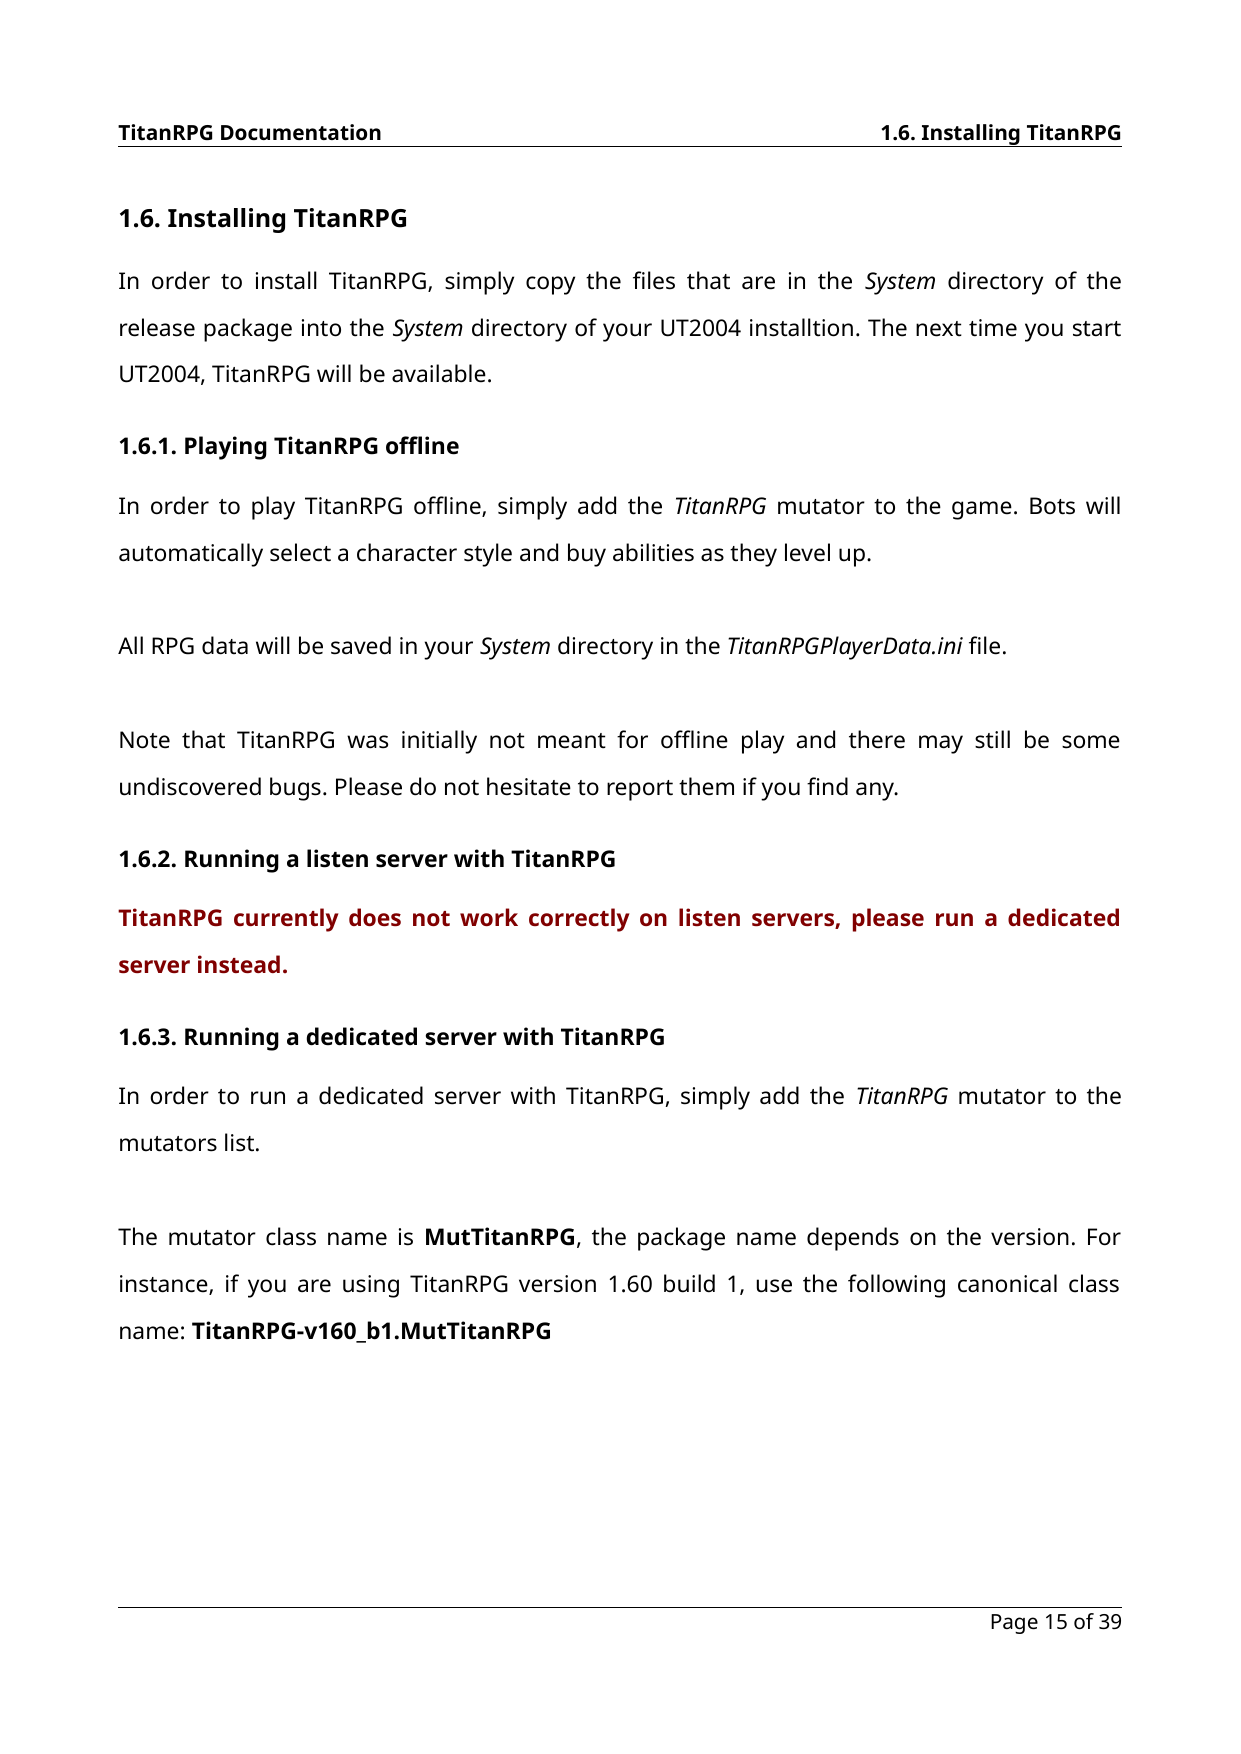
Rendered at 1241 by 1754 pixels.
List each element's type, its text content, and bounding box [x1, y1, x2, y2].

subtitle Installing TitanRPG [118, 201, 1122, 235]
text Note that TitanRPG was initially not meant for offline play and there may still be some undiscovered bugs. Please do not hesitate to report them if you find any. [118, 724, 1122, 802]
text The mutator class name is MutTitanRPG, the package name depends on the version. For instance, if you are using TitanRPG version 1.60 build 1, use the following canonical class name: TitanRPG-v160_b1.MutTitanRPG [118, 1221, 1122, 1346]
subtitle Playing TitanRPG offline [118, 430, 1122, 462]
text In order to play TitanRPG offline, simply add the TitanRPG mutator to the game. Bots will automatically select a character style and buy abilities as they level up. [118, 490, 1122, 568]
subtitle Running a dedicated server with TitanRPG [118, 1021, 1122, 1052]
text In order to run a dedicated server with TitanRPG, simply add the TitanRPG mutator to the mutators list. [118, 1080, 1122, 1158]
subtitle Running a listen server with TitanRPG [118, 843, 1122, 874]
text TitanRPG currently does not work correctly on listen servers, please run a dedicated server instead. [118, 902, 1122, 980]
text All RPG data will be saved in your System directory in the TitanRPGPlayerData.ini file. [118, 630, 1122, 662]
text In order to install TitanRPG, simply copy the files that are in the System directory of the release package into the System directory of your UT2004 installtion. The next time you start UT2004, TitanRPG will be available. [118, 265, 1122, 390]
